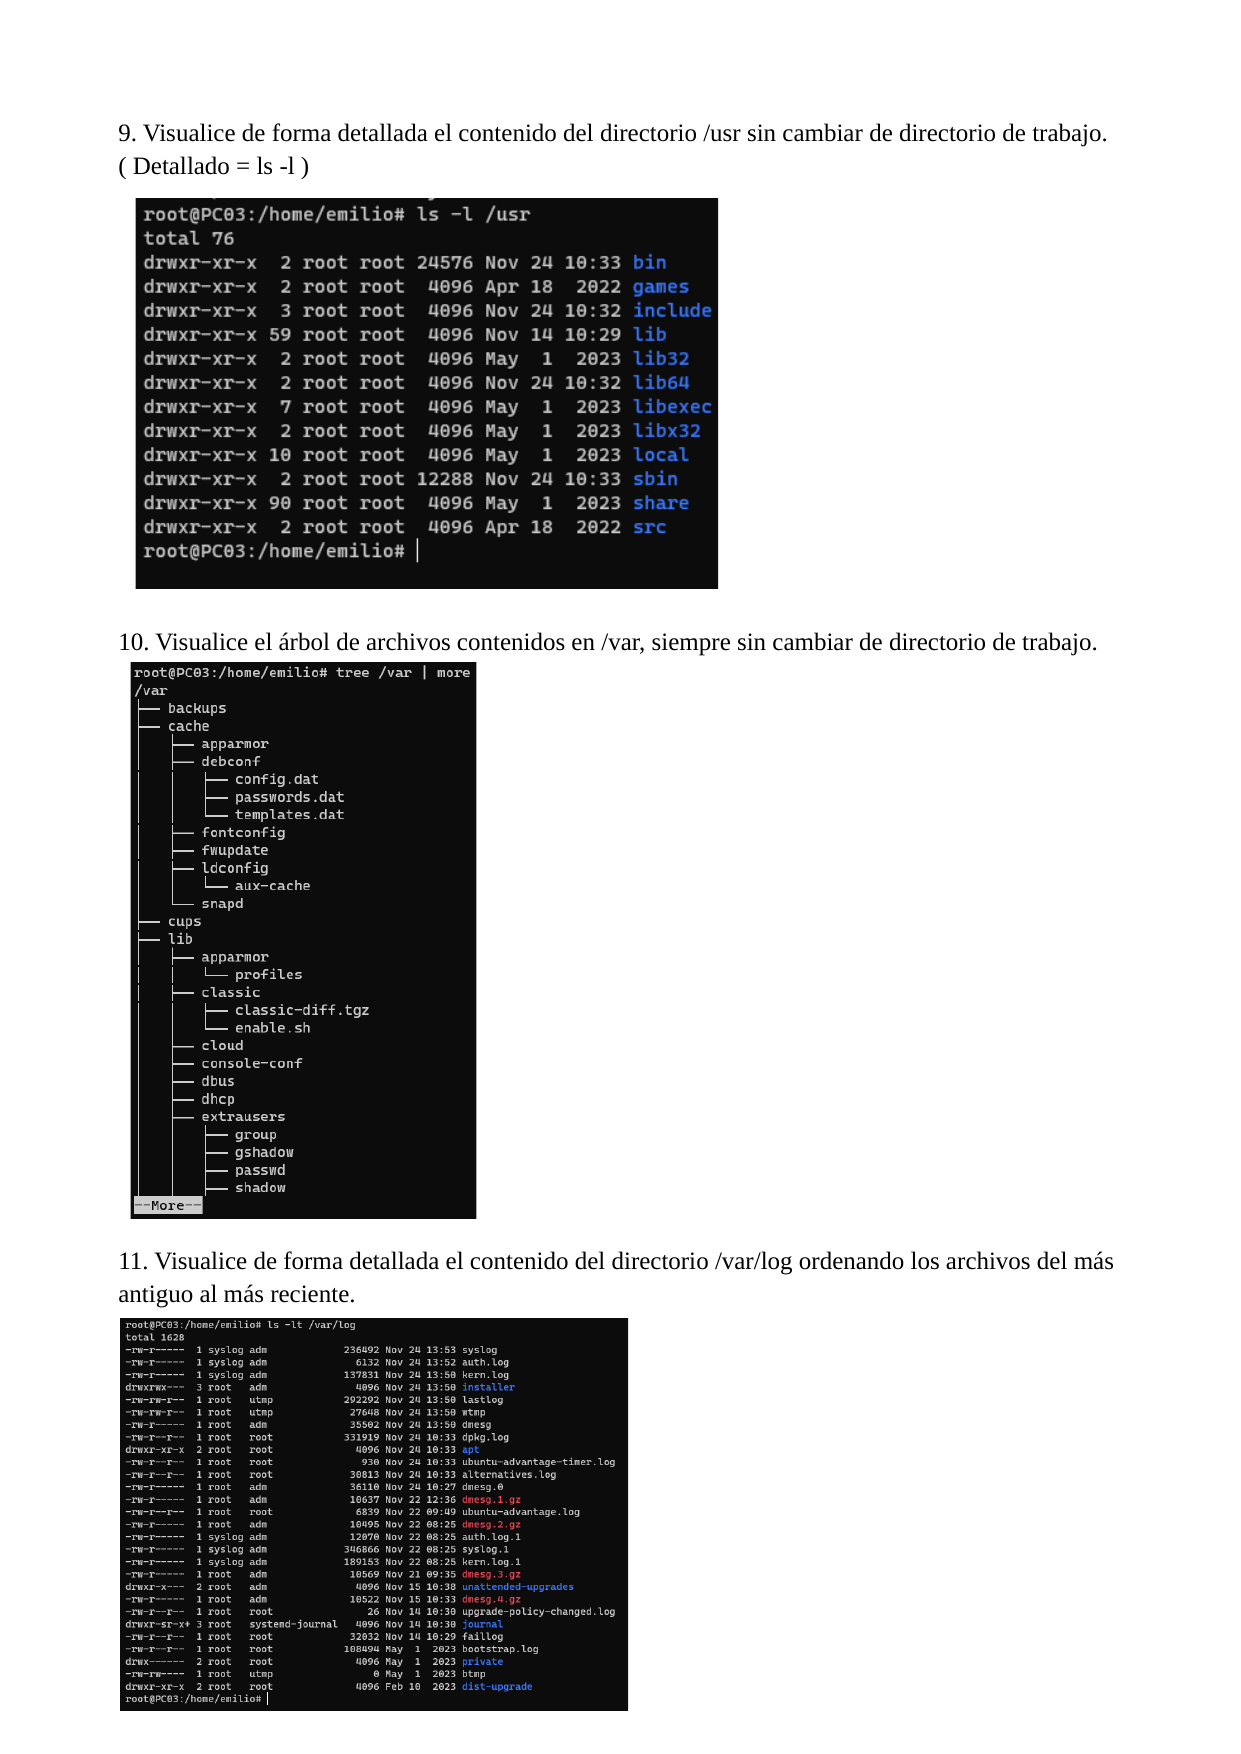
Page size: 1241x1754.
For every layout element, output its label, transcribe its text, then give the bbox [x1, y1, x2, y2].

picture [130, 662, 477, 1219]
text 9. Visualice de forma detallada el contenido del directorio /usr sin cambiar de directorio de trabajo. ( Detallado = ls -l ) [118, 118, 1122, 180]
picture [120, 1318, 629, 1711]
text 11. Visualice de forma detallada el contenido del directorio /var/log ordenando los archivos del más antiguo al más reciente. [118, 1246, 1122, 1308]
text 10. Visualice el árbol de archivos contenidos en /var, siempre sin cambiar de directorio de trabajo. [118, 627, 1122, 656]
picture [135, 198, 719, 589]
